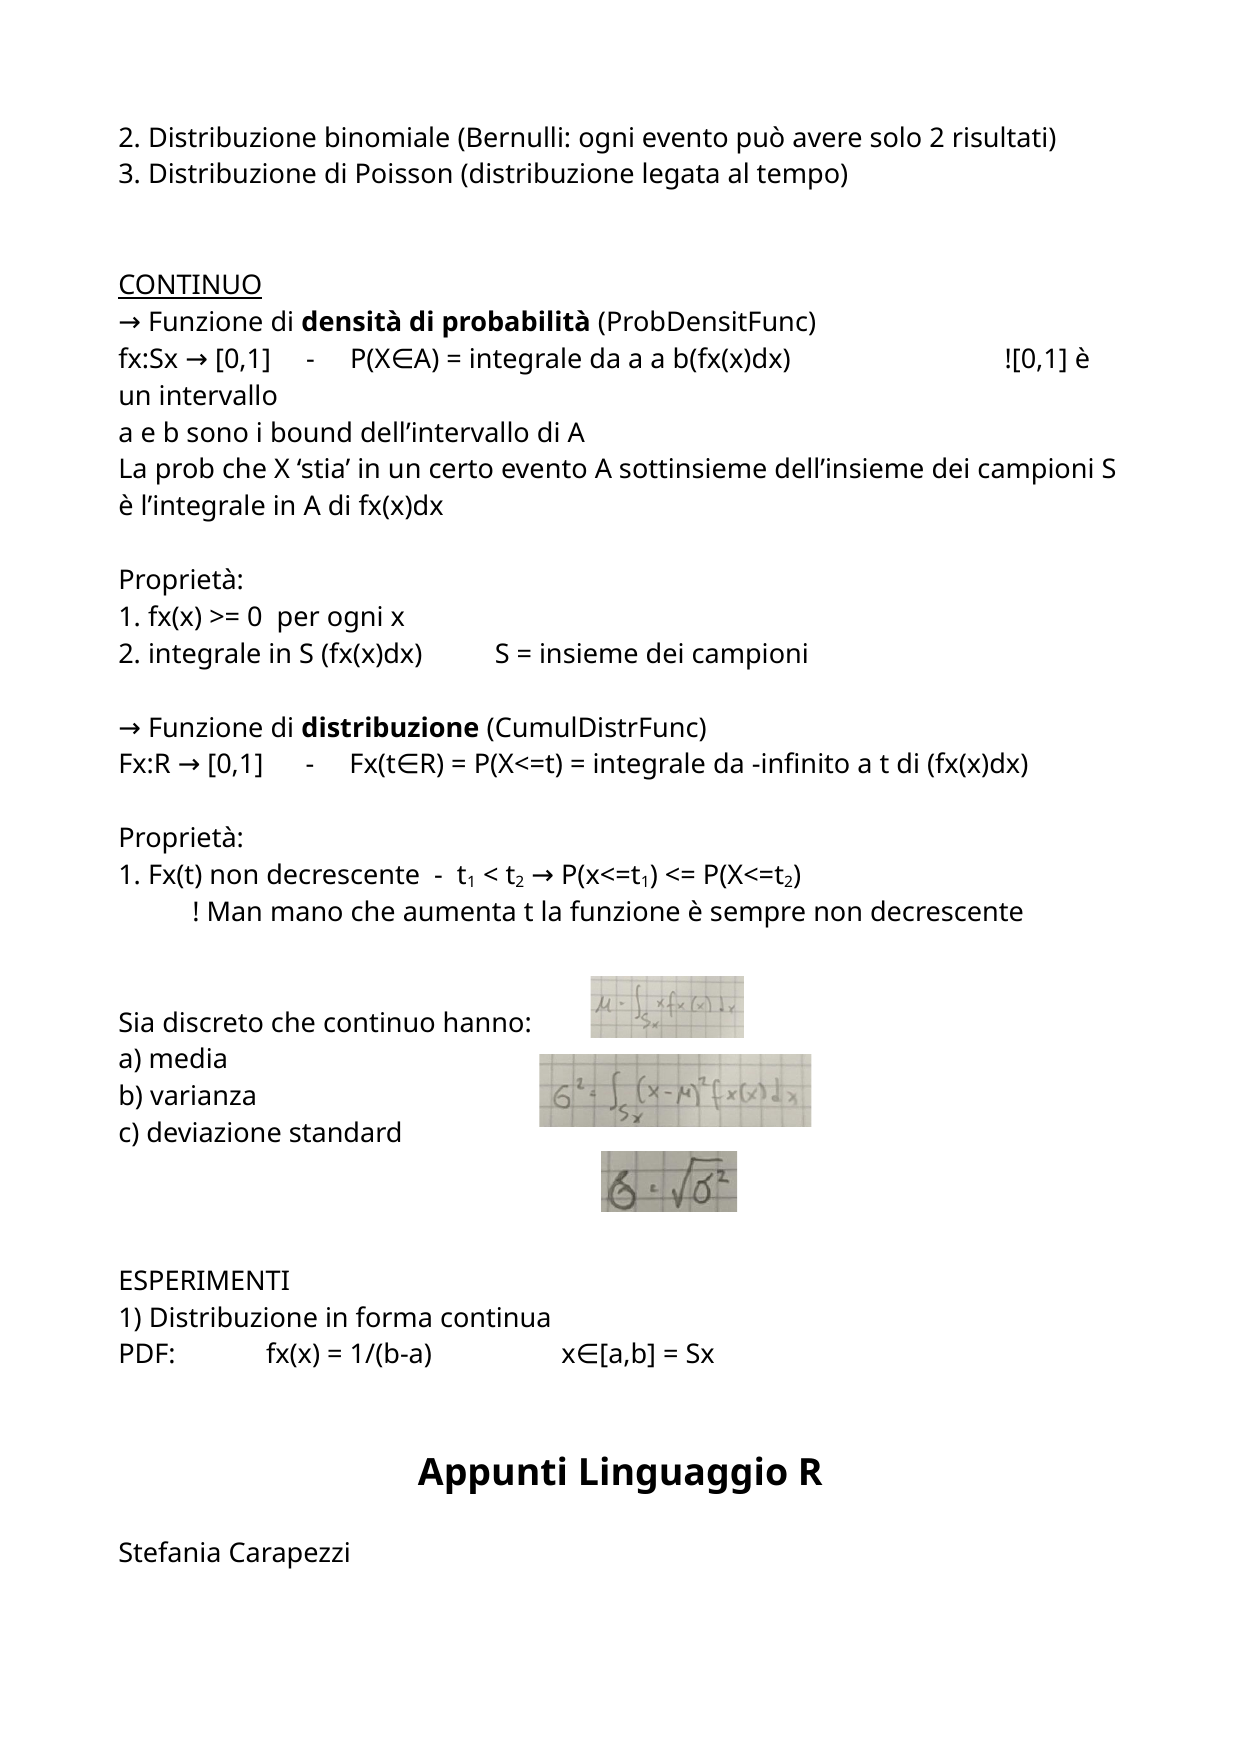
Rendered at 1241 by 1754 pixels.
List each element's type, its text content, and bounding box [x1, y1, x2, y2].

text b) varianza [118, 1077, 539, 1114]
text 1. fx(x) >= 0 per ogni x [118, 597, 1122, 634]
text c) deviazione standard [118, 1114, 1122, 1151]
text a) media [118, 1040, 1122, 1077]
text CONTINUO [118, 266, 1122, 302]
text Stefania Carapezzi [118, 1533, 1122, 1570]
text Appunti Linguaggio R [118, 1446, 1122, 1497]
text a e b sono i bound dell’intervallo di A [118, 413, 1122, 450]
picture [601, 1177, 738, 1212]
text La prob che X ‘stia’ in un certo evento A sottinsieme dell’insieme dei campioni S è l’integrale in A di fx(x)dx [118, 450, 1122, 524]
picture [539, 1070, 812, 1127]
text 1. Fx(t) non decrescente - t1 < t2 → P(x<=t1) <= P(X<=t2) [118, 856, 1122, 892]
text → Funzione di distribuzione (CumulDistrFunc) [118, 708, 1122, 745]
text 2. integrale in S (fx(x)dx) S = insieme dei campioni [118, 634, 1122, 671]
text → Funzione di densità di probabilità (ProbDensitFunc) [118, 302, 1122, 339]
text Proprietà: [118, 819, 1122, 856]
text ESPERIMENTI [118, 1261, 1122, 1298]
text 3. Distribuzione di Poisson (distribuzione legata al tempo) [118, 155, 1122, 192]
text 1) Distribuzione in forma continua [118, 1298, 1122, 1335]
text PDF: fx(x) = 1/(b-a) x∈[a,b] = Sx [118, 1335, 1122, 1372]
text Fx:R → [0,1] - Fx(t∈R) = P(X<=t) = integrale da -infinito a t di (fx(x)dx) [118, 745, 1122, 782]
text ! Man mano che aumenta t la funzione è sempre non decrescente [118, 892, 1122, 929]
text Proprietà: [118, 561, 1122, 597]
picture [590, 976, 744, 1025]
text [812, 1077, 1122, 1114]
text Sia discreto che continuo hanno: [118, 1003, 1122, 1040]
text fx:Sx → [0,1] - P(X∈A) = integrale da a a b(fx(x)dx) ![0,1] è un intervallo [118, 339, 1122, 413]
text 2. Distribuzione binomiale (Bernulli: ogni evento può avere solo 2 risultati) [118, 118, 1122, 155]
